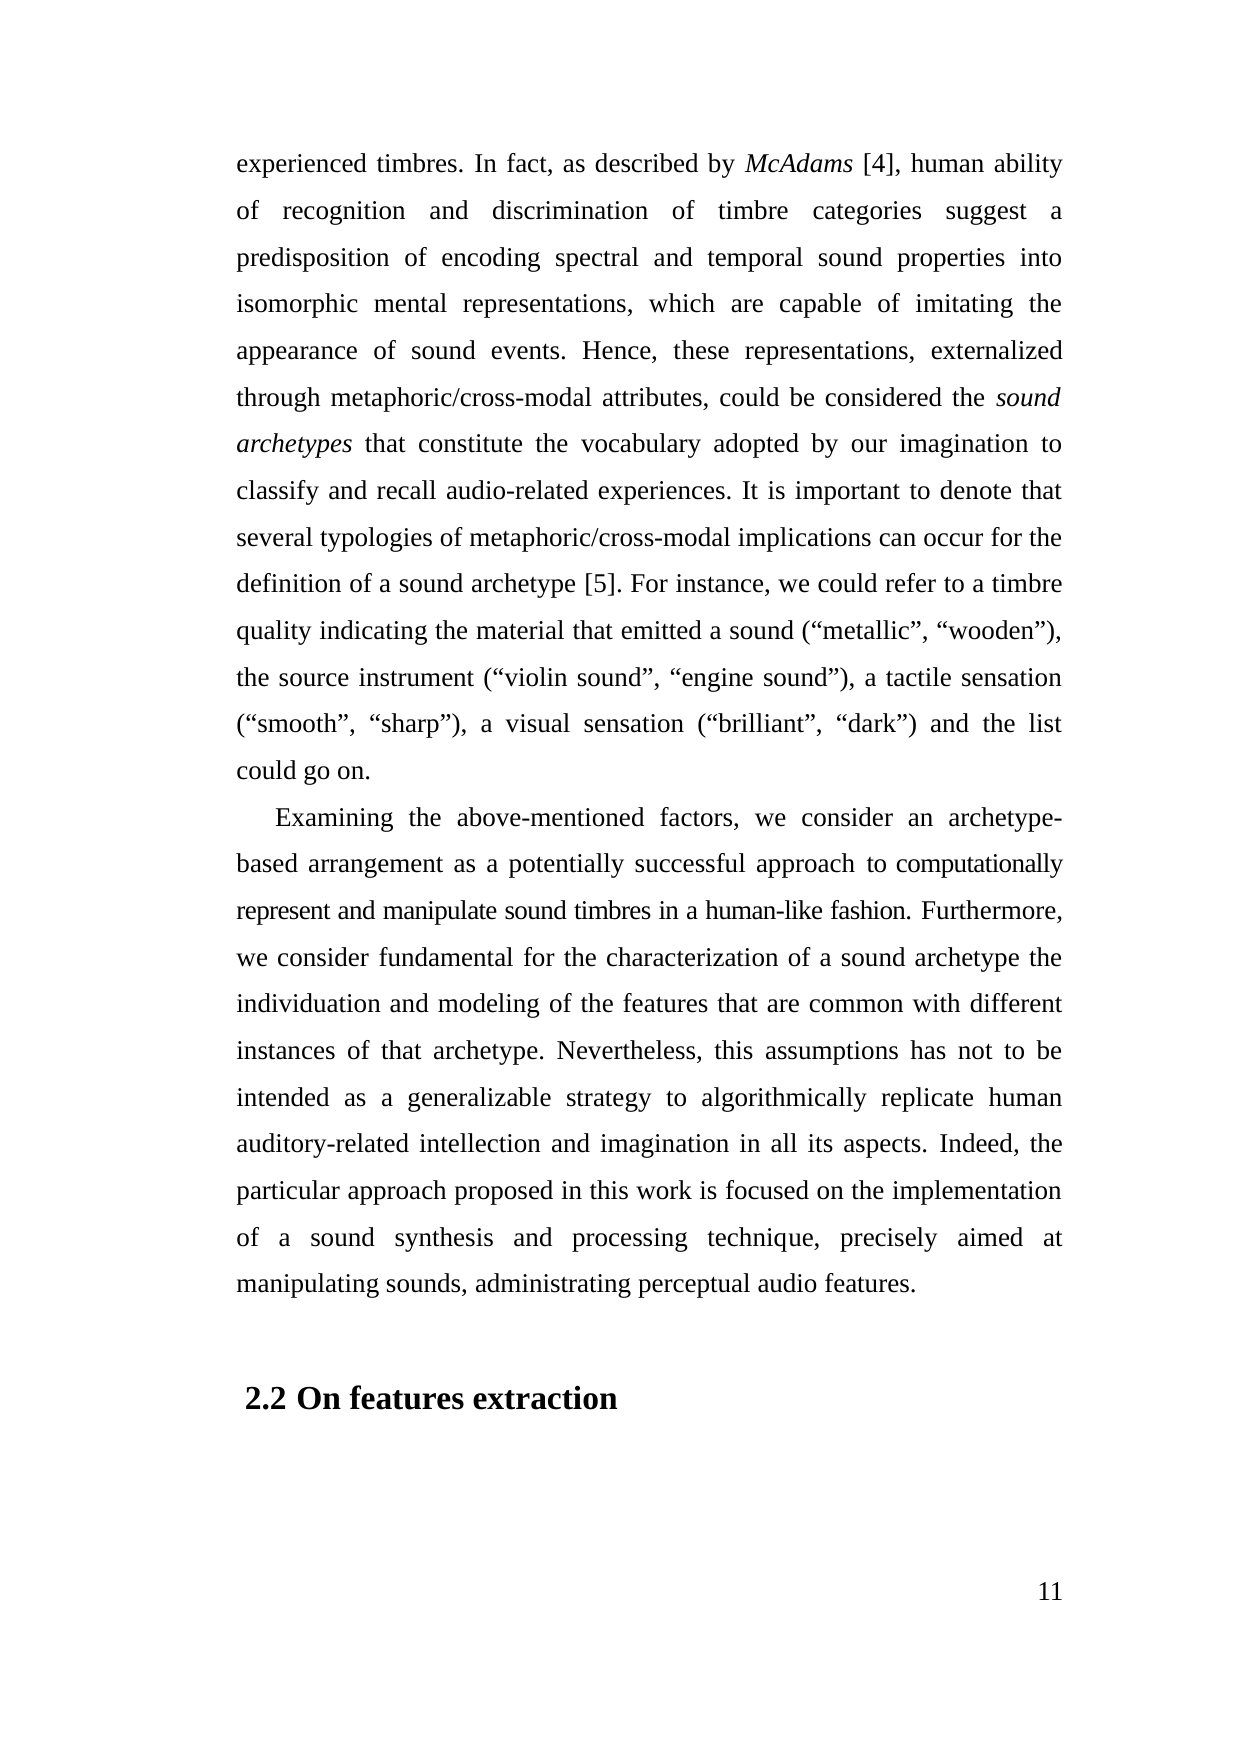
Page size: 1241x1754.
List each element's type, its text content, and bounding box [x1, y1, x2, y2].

text Examining the above-mentioned factors, we consider an archetype-based arrangement as a potentially successful approach to computationally represent and manipulate sound timbres in a human-like fashion. Furthermore, we consider fundamental for the characterization of a sound archetype the individuation and modeling of the features that are common with different instances of that archetype. Nevertheless, this assumptions has not to be intended as a generalizable strategy to algorithmically replicate human auditory-related intellection and imagination in all its aspects. Indeed, the particular approach proposed in this work is focused on the implementation of a sound synthesis and processing technique, precisely aimed at manipulating sounds, administrating perceptual audio features. [236, 801, 1063, 1299]
text experienced timbres. In fact, as described by McAdams [4], human ability of recognition and discrimination of timbre categories suggest a predisposition of encoding spectral and temporal sound properties into isomorphic mental representations, which are capable of imitating the appearance of sound events. Hence, these representations, externalized through metaphoric/cross-modal attributes, could be considered the sound archetypes that constitute the vocabulary adopted by our imagination to classify and recall audio-related experiences. It is important to denote that several typologies of metaphoric/cross-modal implications can occur for the definition of a sound archetype [5]. For instance, we could refer to a timbre quality indicating the material that emitted a sound (“metallic”, “wooden”), the source instrument (“violin sound”, “engine sound”), a tactile sensation (“smooth”, “sharp”), a visual sensation (“brilliant”, “dark”) and the list could go on. [236, 148, 1063, 785]
subtitle On features extraction [236, 1378, 1063, 1417]
